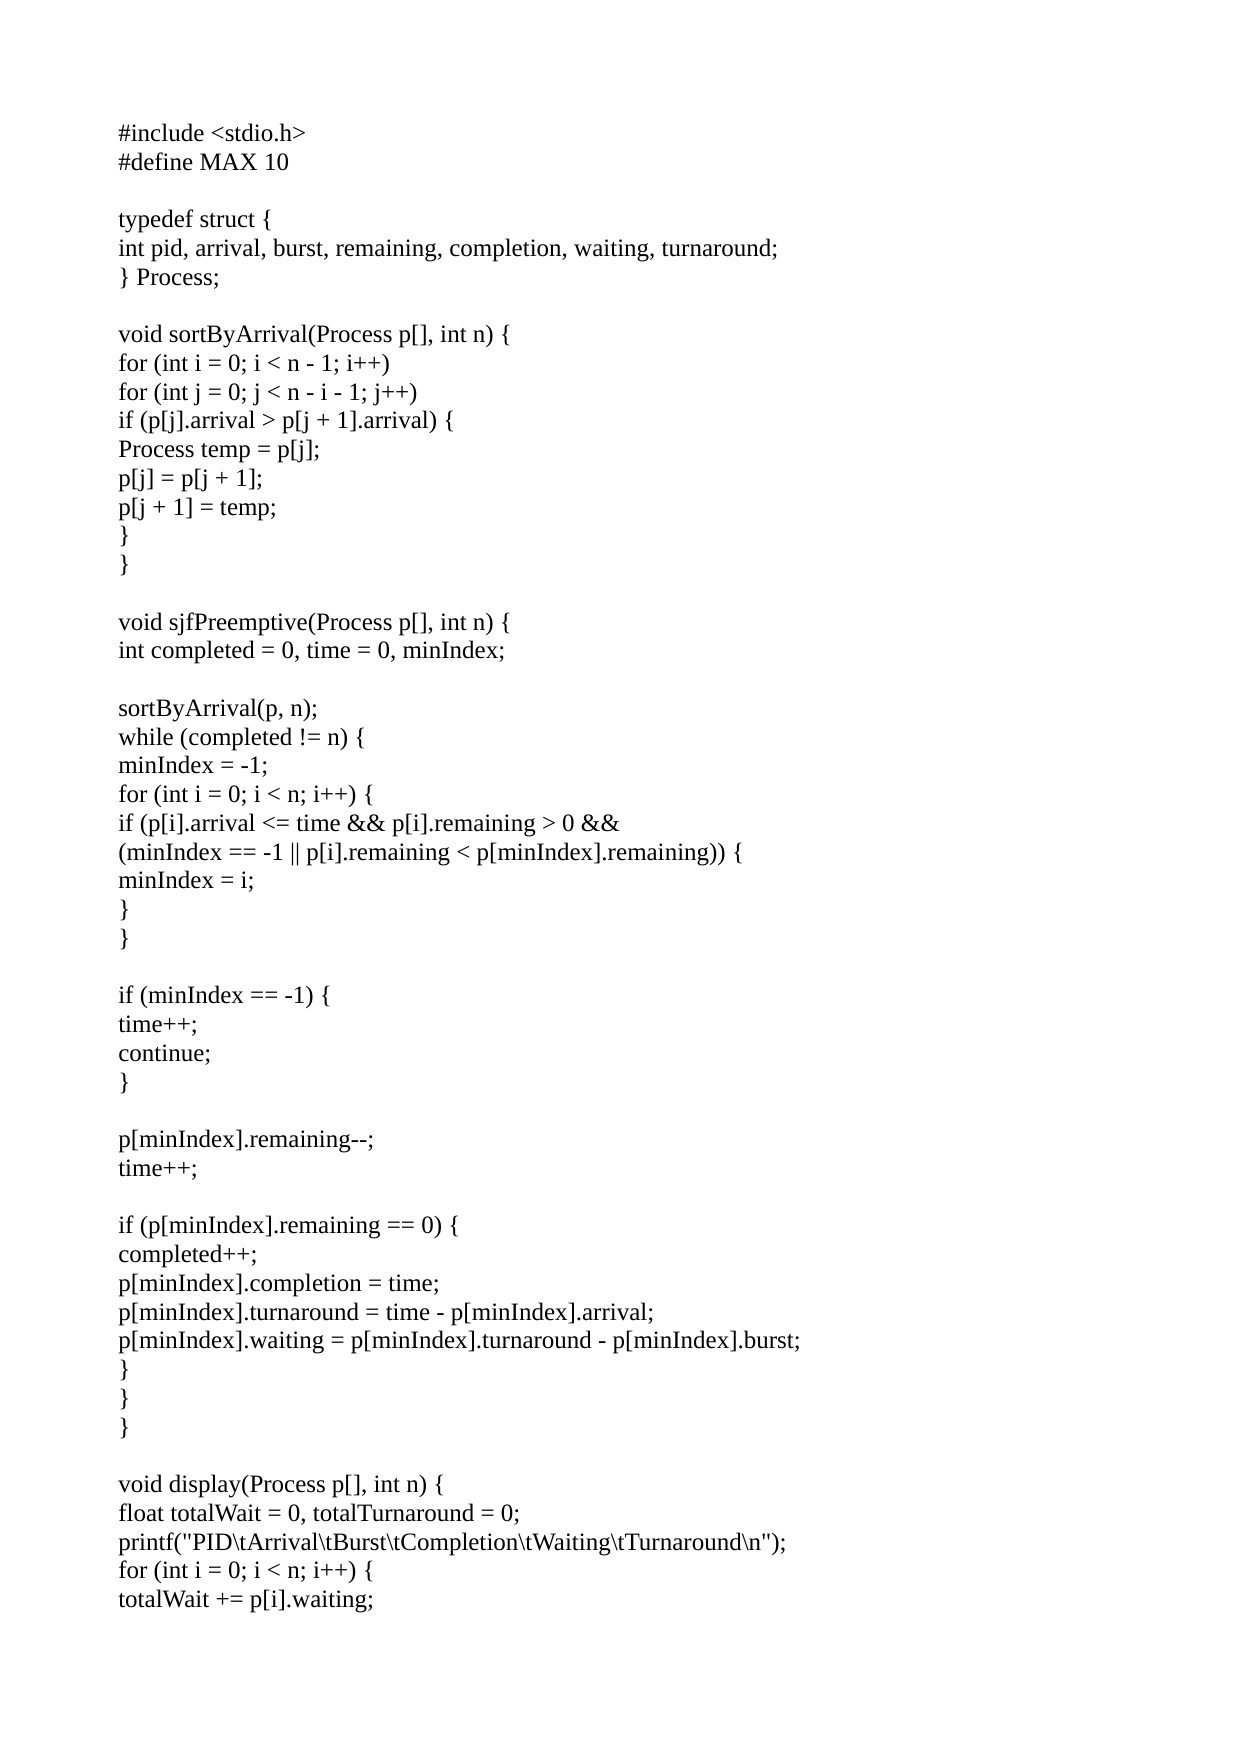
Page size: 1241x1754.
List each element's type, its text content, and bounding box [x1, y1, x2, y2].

text void sortByArrival(Process p[], int n) { [118, 319, 1122, 348]
text totalWait += p[i].waiting; [118, 1584, 1122, 1613]
text if (p[i].arrival <= time && p[i].remaining > 0 && [118, 808, 1122, 837]
text minIndex = -1; [118, 751, 1122, 779]
text } [118, 521, 1122, 549]
text sortByArrival(p, n); [118, 693, 1122, 722]
text float totalWait = 0, totalTurnaround = 0; [118, 1498, 1122, 1527]
text } [118, 1067, 1122, 1096]
text } [118, 923, 1122, 952]
text } Process; [118, 262, 1122, 291]
text p[minIndex].waiting = p[minIndex].turnaround - p[minIndex].burst; [118, 1326, 1122, 1354]
text (minIndex == -1 || p[i].remaining < p[minIndex].remaining)) { [118, 837, 1122, 866]
text p[j] = p[j + 1]; [118, 463, 1122, 492]
text printf("PID\tArrival\tBurst\tCompletion\tWaiting\tTurnaround\n"); [118, 1527, 1122, 1556]
text void sjfPreemptive(Process p[], int n) { [118, 607, 1122, 636]
text Process temp = p[j]; [118, 434, 1122, 463]
text p[minIndex].turnaround = time - p[minIndex].arrival; [118, 1297, 1122, 1326]
text time++; [118, 1009, 1122, 1038]
text typedef struct { [118, 204, 1122, 233]
text if (p[j].arrival > p[j + 1].arrival) { [118, 406, 1122, 434]
text continue; [118, 1038, 1122, 1067]
text void display(Process p[], int n) { [118, 1469, 1122, 1498]
text if (minIndex == -1) { [118, 981, 1122, 1009]
text } [118, 1412, 1122, 1441]
text int pid, arrival, burst, remaining, completion, waiting, turnaround; [118, 233, 1122, 262]
text minIndex = i; [118, 866, 1122, 894]
text completed++; [118, 1239, 1122, 1268]
text #define MAX 10 [118, 147, 1122, 176]
text } [118, 549, 1122, 578]
text } [118, 1354, 1122, 1383]
text for (int j = 0; j < n - i - 1; j++) [118, 377, 1122, 406]
text #include <stdio.h> [118, 118, 1122, 147]
text for (int i = 0; i < n; i++) { [118, 1556, 1122, 1584]
text } [118, 1383, 1122, 1412]
text } [118, 894, 1122, 923]
text for (int i = 0; i < n - 1; i++) [118, 348, 1122, 377]
text p[j + 1] = temp; [118, 492, 1122, 521]
text int completed = 0, time = 0, minIndex; [118, 636, 1122, 664]
text time++; [118, 1153, 1122, 1182]
text for (int i = 0; i < n; i++) { [118, 779, 1122, 808]
text p[minIndex].remaining--; [118, 1124, 1122, 1153]
text if (p[minIndex].remaining == 0) { [118, 1211, 1122, 1239]
text p[minIndex].completion = time; [118, 1268, 1122, 1297]
text while (completed != n) { [118, 722, 1122, 751]
